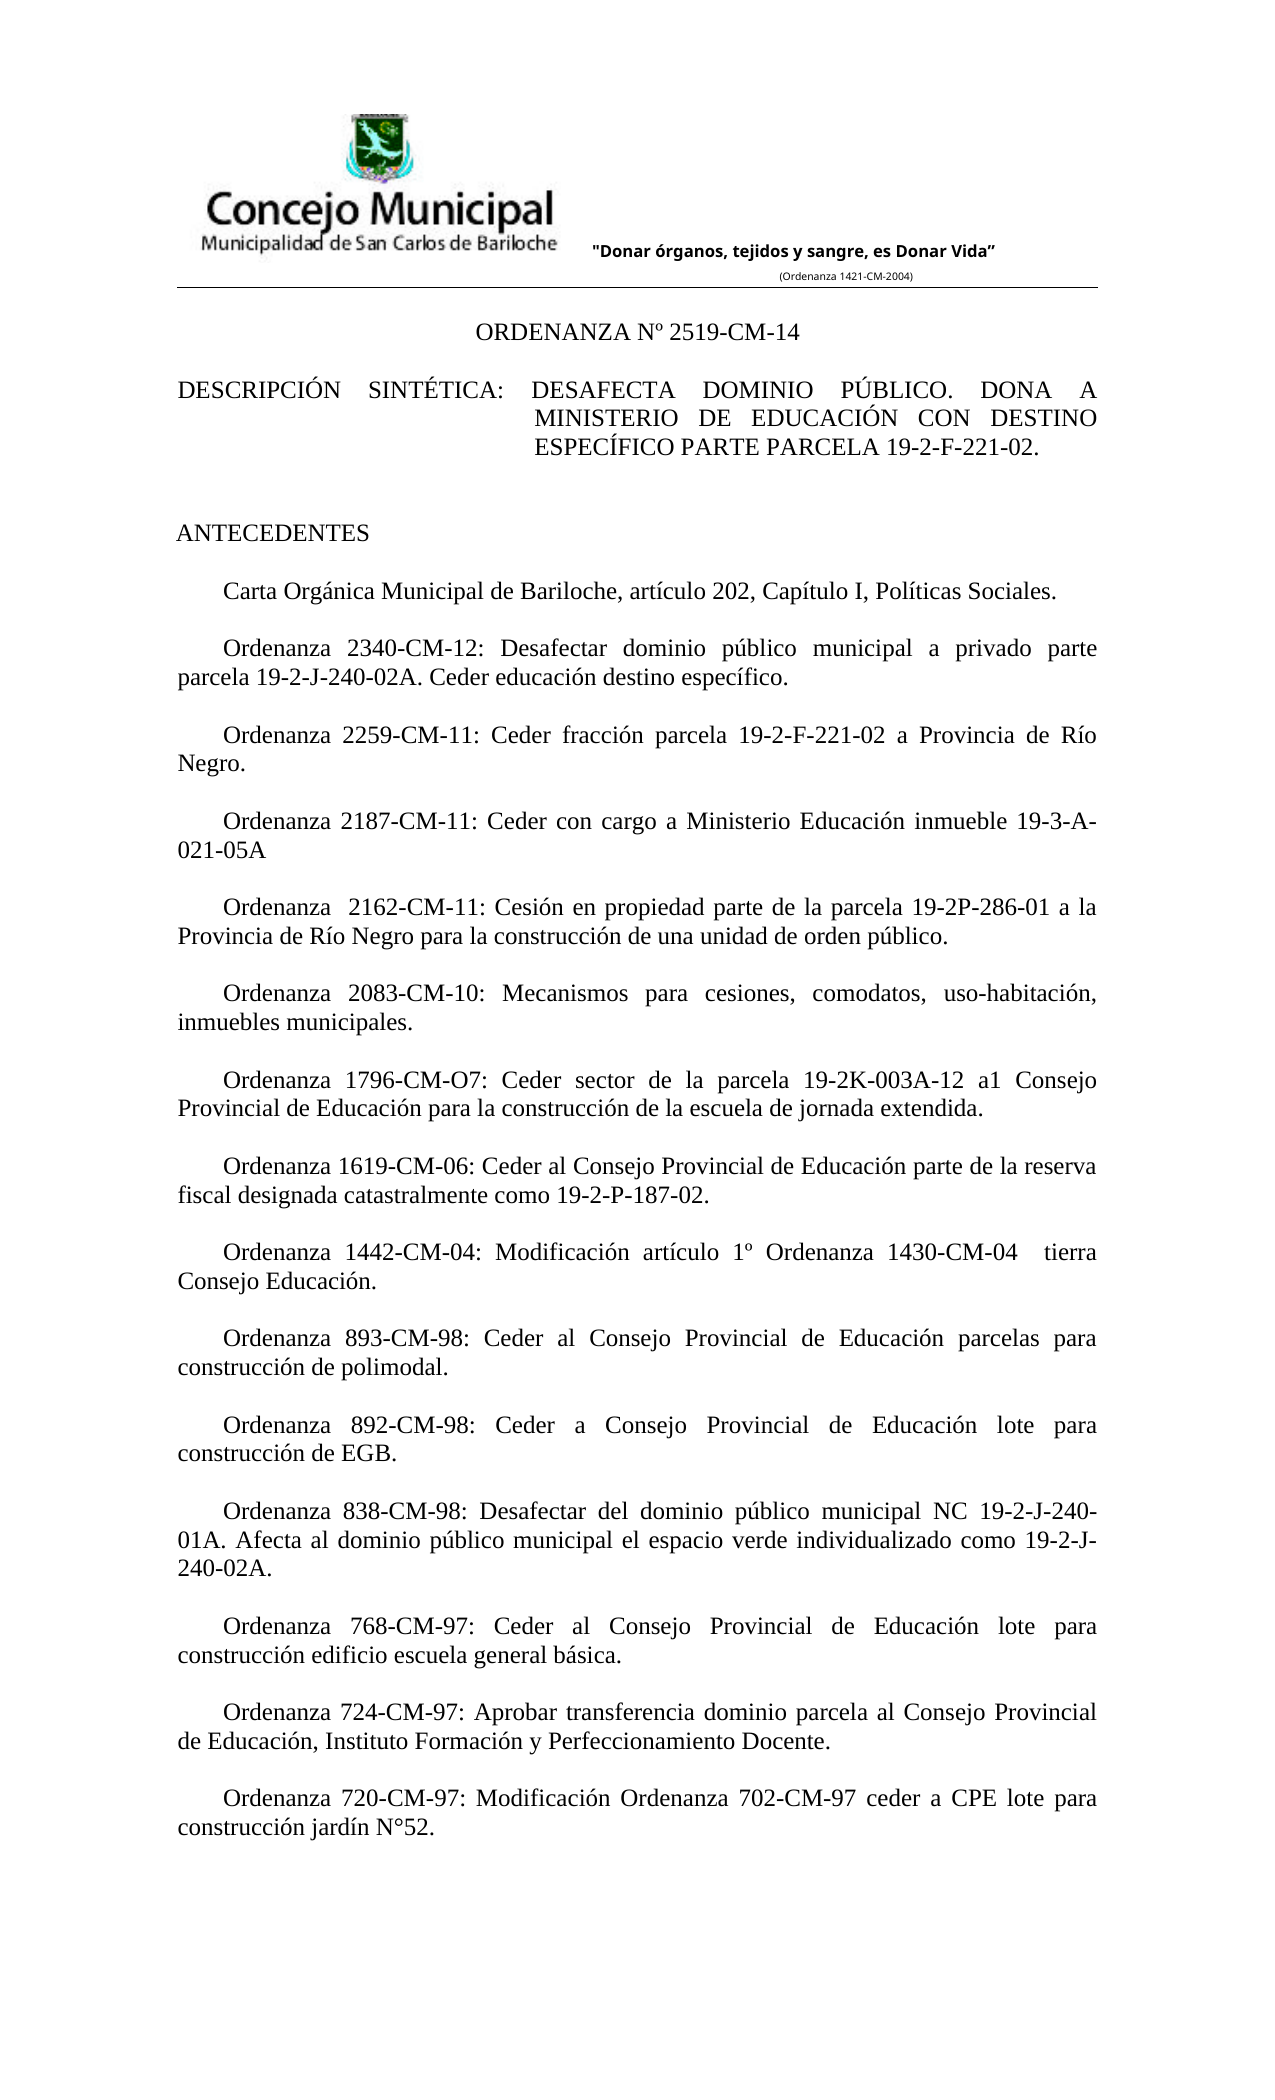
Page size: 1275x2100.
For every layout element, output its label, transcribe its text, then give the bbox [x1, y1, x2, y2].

text Ordenanza 1442-CM-04: Modificación artículo 1º Ordenanza 1430-CM-04 tierra Consejo Educación. [177, 1237, 1098, 1295]
text Ordenanza 2162-CM-11: Cesión en propiedad parte de la parcela 19-2P-286-01 a la Provincia de Río Negro para la construcción de una unidad de orden público. [177, 892, 1098, 950]
text Ordenanza 1796-CM-O7: Ceder sector de la parcela 19-2K-003A-12 a1 Consejo Provincial de Educación para la construcción de la escuela de jornada extendida. [177, 1065, 1098, 1122]
text ANTECEDENTES [176, 518, 1098, 547]
text ORDENANZA Nº 2519-CM-14 [177, 317, 1098, 346]
text Ordenanza 724-CM-97: Aprobar transferencia dominio parcela al Consejo Provincial de Educación, Instituto Formación y Perfeccionamiento Docente. [177, 1697, 1098, 1755]
text Ordenanza 1619-CM-06: Ceder al Consejo Provincial de Educación parte de la reserva fiscal designada catastralmente como 19-2-P-187-02. [177, 1151, 1098, 1208]
text Ordenanza 2259-CM-11: Ceder fracción parcela 19-2-F-221-02 a Provincia de Río Negro. [177, 720, 1098, 777]
text Ordenanza 2340-CM-12: Desafectar dominio público municipal a privado parte parcela 19-2-J-240-02A. Ceder educación destino específico. [177, 633, 1098, 691]
text Carta Orgánica Municipal de Bariloche, artículo 202, Capítulo I, Políticas Sociales. [177, 576, 1098, 605]
text Ordenanza 768-CM-97: Ceder al Consejo Provincial de Educación lote para construcción edificio escuela general básica. [177, 1611, 1098, 1668]
text Ordenanza 2083-CM-10: Mecanismos para cesiones, comodatos, uso-habitación, inmuebles municipales. [177, 978, 1098, 1036]
picture [177, 114, 589, 264]
text Ordenanza 893-CM-98: Ceder al Consejo Provincial de Educación parcelas para construcción de polimodal. [177, 1323, 1098, 1381]
text DESCRIPCIÓN SINTÉTICA: DESAFECTA DOMINIO PÚBLICO. DONA A MINISTERIO DE EDUCACIÓN CON DESTINO ESPECÍFICO PARTE PARCELA 19-2-F-221-02. [177, 375, 1098, 461]
text Ordenanza 838-CM-98: Desafectar del dominio público municipal NC 19-2-J-240- 01A. Afecta al dominio público municipal el espacio verde individualizado como 19-2-J-240-02A. [177, 1496, 1098, 1582]
text Ordenanza 720-CM-97: Modificación Ordenanza 702-CM-97 ceder a CPE lote para construcción jardín N°52. [177, 1783, 1098, 1841]
text Ordenanza 2187-CM-11: Ceder con cargo a Ministerio Educación inmueble 19-3-A-021-05A [177, 806, 1098, 863]
text Ordenanza 892-CM-98: Ceder a Consejo Provincial de Educación lote para construcción de EGB. [177, 1410, 1098, 1467]
